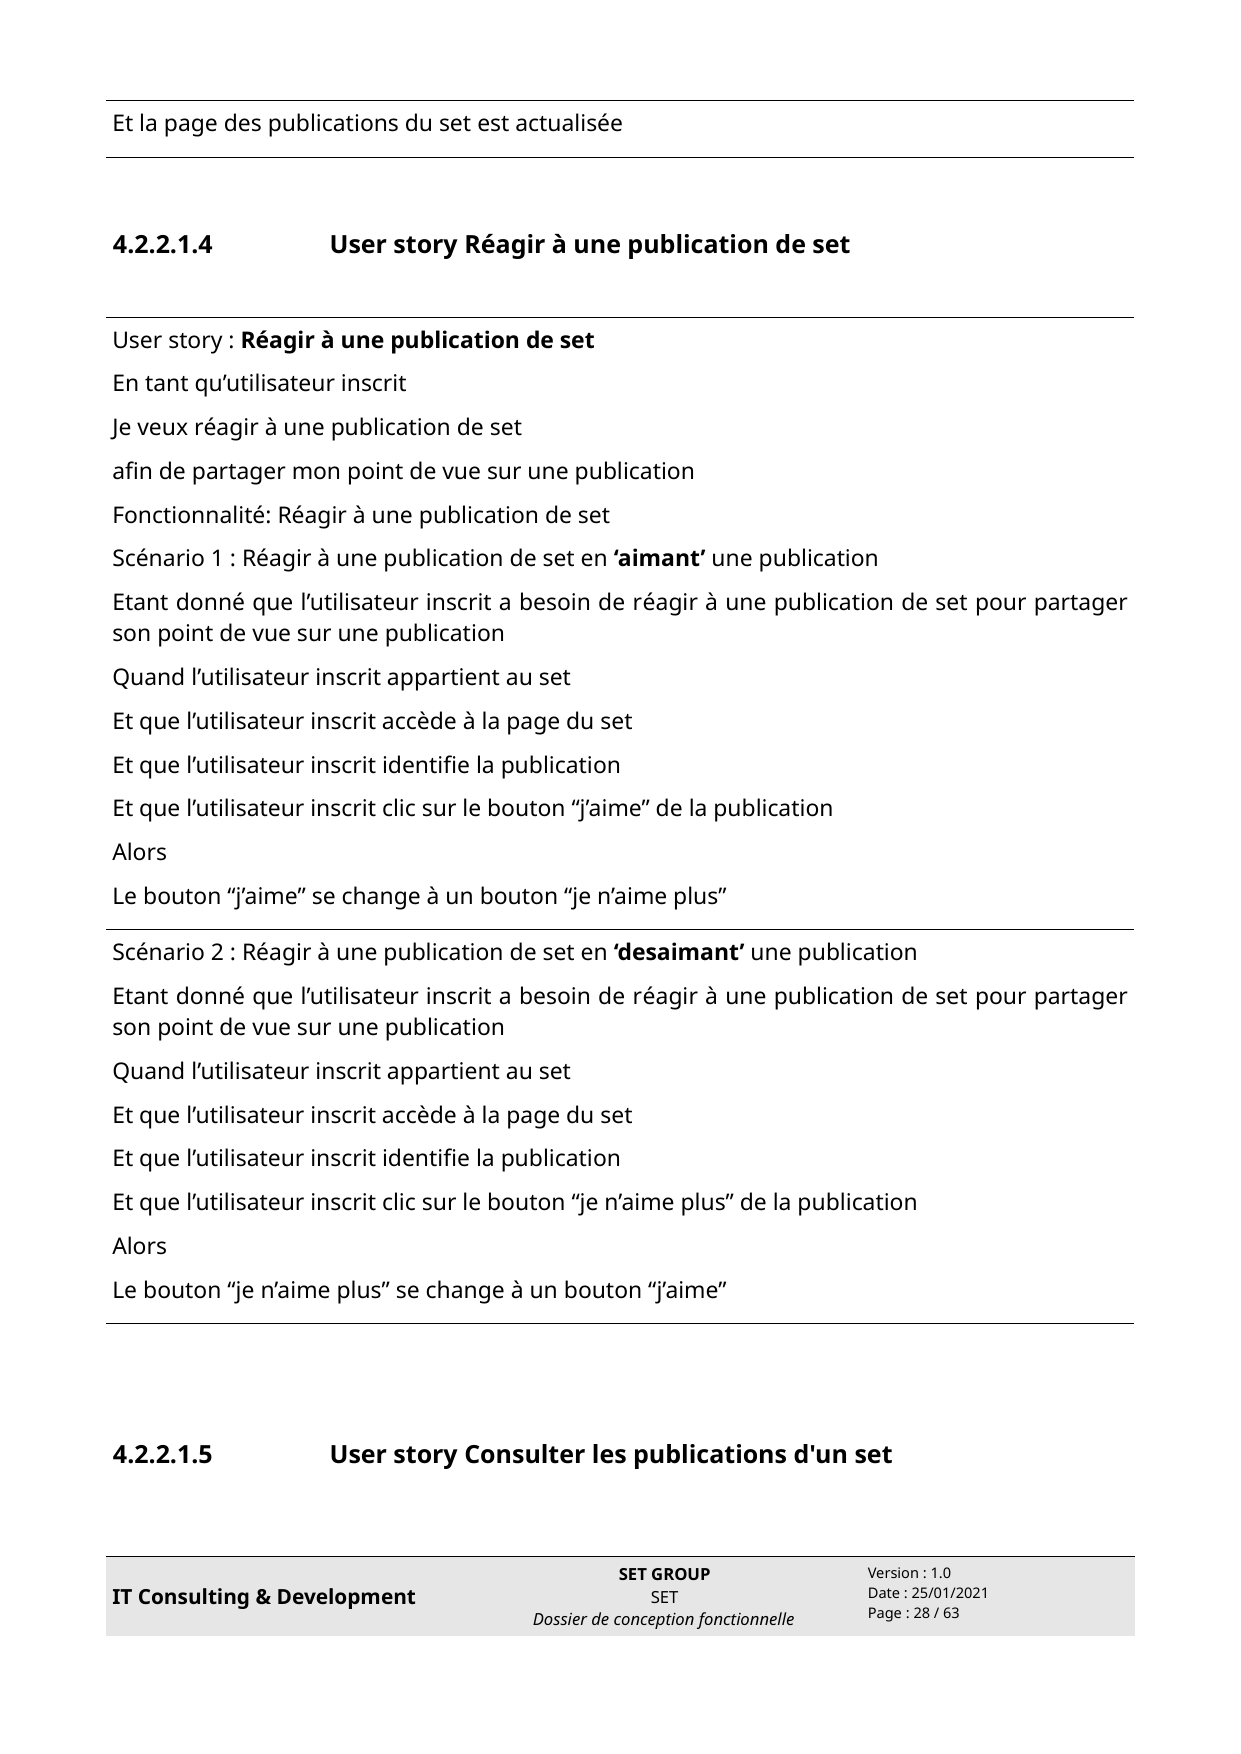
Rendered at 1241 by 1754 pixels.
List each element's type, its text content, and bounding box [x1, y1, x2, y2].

table_cell Scénario 2 : Réagir à une publication de set en ‘desaimant’ une publication Etant donné que l’utilisateur inscrit a besoin de réagir à une publication de set pour partager son point de vue sur une publication Quand l’utilisateur inscrit appartient au set Et que l’utilisateur inscrit accède à la page du set Et que l’utilisateur inscrit identifie la publication Et que l’utilisateur inscrit clic sur le bouton “je n’aime plus” de la publication Alors Le bouton “je n’aime plus” se change à un bouton “j’aime” [106, 930, 1134, 1323]
table_header User story : Réagir à une publication de set En tant qu’utilisateur inscrit Je veux réagir à une publication de set afin de partager mon point de vue sur une publication Fonctionnalité: Réagir à une publication de set Scénario 1 : Réagir à une publication de set en ‘aimant’ une publication Etant donné que l’utilisateur inscrit a besoin de réagir à une publication de set pour partager son point de vue sur une publication Quand l’utilisateur inscrit appartient au set Et que l’utilisateur inscrit accède à la page du set Et que l’utilisateur inscrit identifie la publication Et que l’utilisateur inscrit clic sur le bouton “j’aime” de la publication Alors Le bouton “j’aime” se change à un bouton “je n’aime plus” [106, 318, 1134, 929]
subtitle User story Réagir à une publication de set [106, 226, 1134, 261]
subtitle User story Consulter les publications d'un set [106, 1437, 1134, 1471]
table_cell Et la page des publications du set est actualisée [106, 101, 1134, 157]
